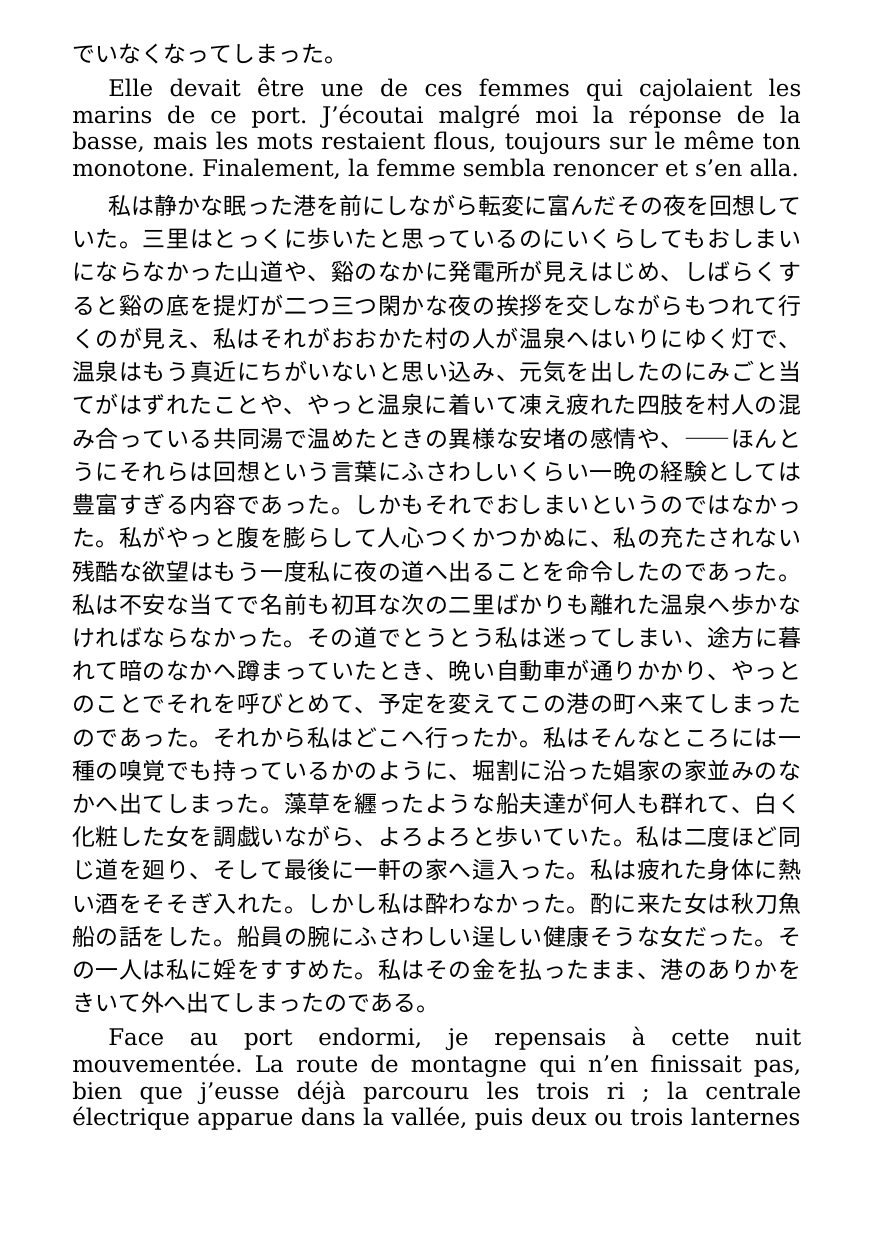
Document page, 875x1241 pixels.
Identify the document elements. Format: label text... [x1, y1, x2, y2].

text Face au port endormi, je repensais à cette nuit mouvementée. La route de montagne qui n’en finissait pas, bien que j’eusse déjà parcouru les trois ri ; la centrale électrique apparue dans la vallée, puis deux ou trois lanternes [72, 1024, 802, 1131]
text Elle devait être une de ces femmes qui cajolaient les marins de ce port. J’écoutai malgré moi la réponse de la basse, mais les mots restaient flous, toujours sur le même ton monotone. Finalement, la femme sembla renoncer et s’en alla. [72, 75, 802, 182]
text 私は静かな眠った港を前にしながら転変に富んだその夜を回想していた。三里はとっくに歩いたと思っているのにいくらしてもおしまいにならなかった山道や、谿のなかに発電所が見えはじめ、しばらくすると谿の底を提灯が二つ三つ閑かな夜の挨拶を交しながらもつれて行くのが見え、私はそれがおおかた村の人が温泉へはいりにゆく灯で、温泉はもう真近にちがいないと思い込み、元気を出したのにみごと当てがはずれたことや、やっと温泉に着いて凍え疲れた四肢を村人の混み合っている共同湯で温めたときの異様な安堵の感情や、――ほんとうにそれらは回想という言葉にふさわしいくらい一晩の経験としては豊富すぎる内容であった。しかもそれでおしまいというのではなかった。私がやっと腹を膨らして人心つくかつかぬに、私の充たされない残酷な欲望はもう一度私に夜の道へ出ることを命令したのであった。私は不安な当てで名前も初耳な次の二里ばかりも離れた温泉へ歩かなければならなかった。その道でとうとう私は迷ってしまい、途方に暮れて暗のなかへ蹲まっていたとき、晩い自動車が通りかかり、やっとのことでそれを呼びとめて、予定を変えてこの港の町へ来てしまったのであった。それから私はどこへ行ったか。私はそんなところには一種の嗅覚でも持っているかのように、堀割に沿った娼家の家並みのなかへ出てしまった。藻草を纒ったような船夫達が何人も群れて、白く化粧した女を調戯いながら、よろよろと歩いていた。私は二度ほど同じ道を廻り、そして最後に一軒の家へ這入った。私は疲れた身体に熱い酒をそそぎ入れた。しかし私は酔わなかった。酌に来た女は秋刀魚船の話をした。船員の腕にふさわしい逞しい健康そうな女だった。その一人は私に婬をすすめた。私はその金を払ったまま、港のありかをきいて外へ出てしまったのである。 [72, 188, 802, 1018]
text でいなくなってしまった。 [72, 36, 802, 69]
